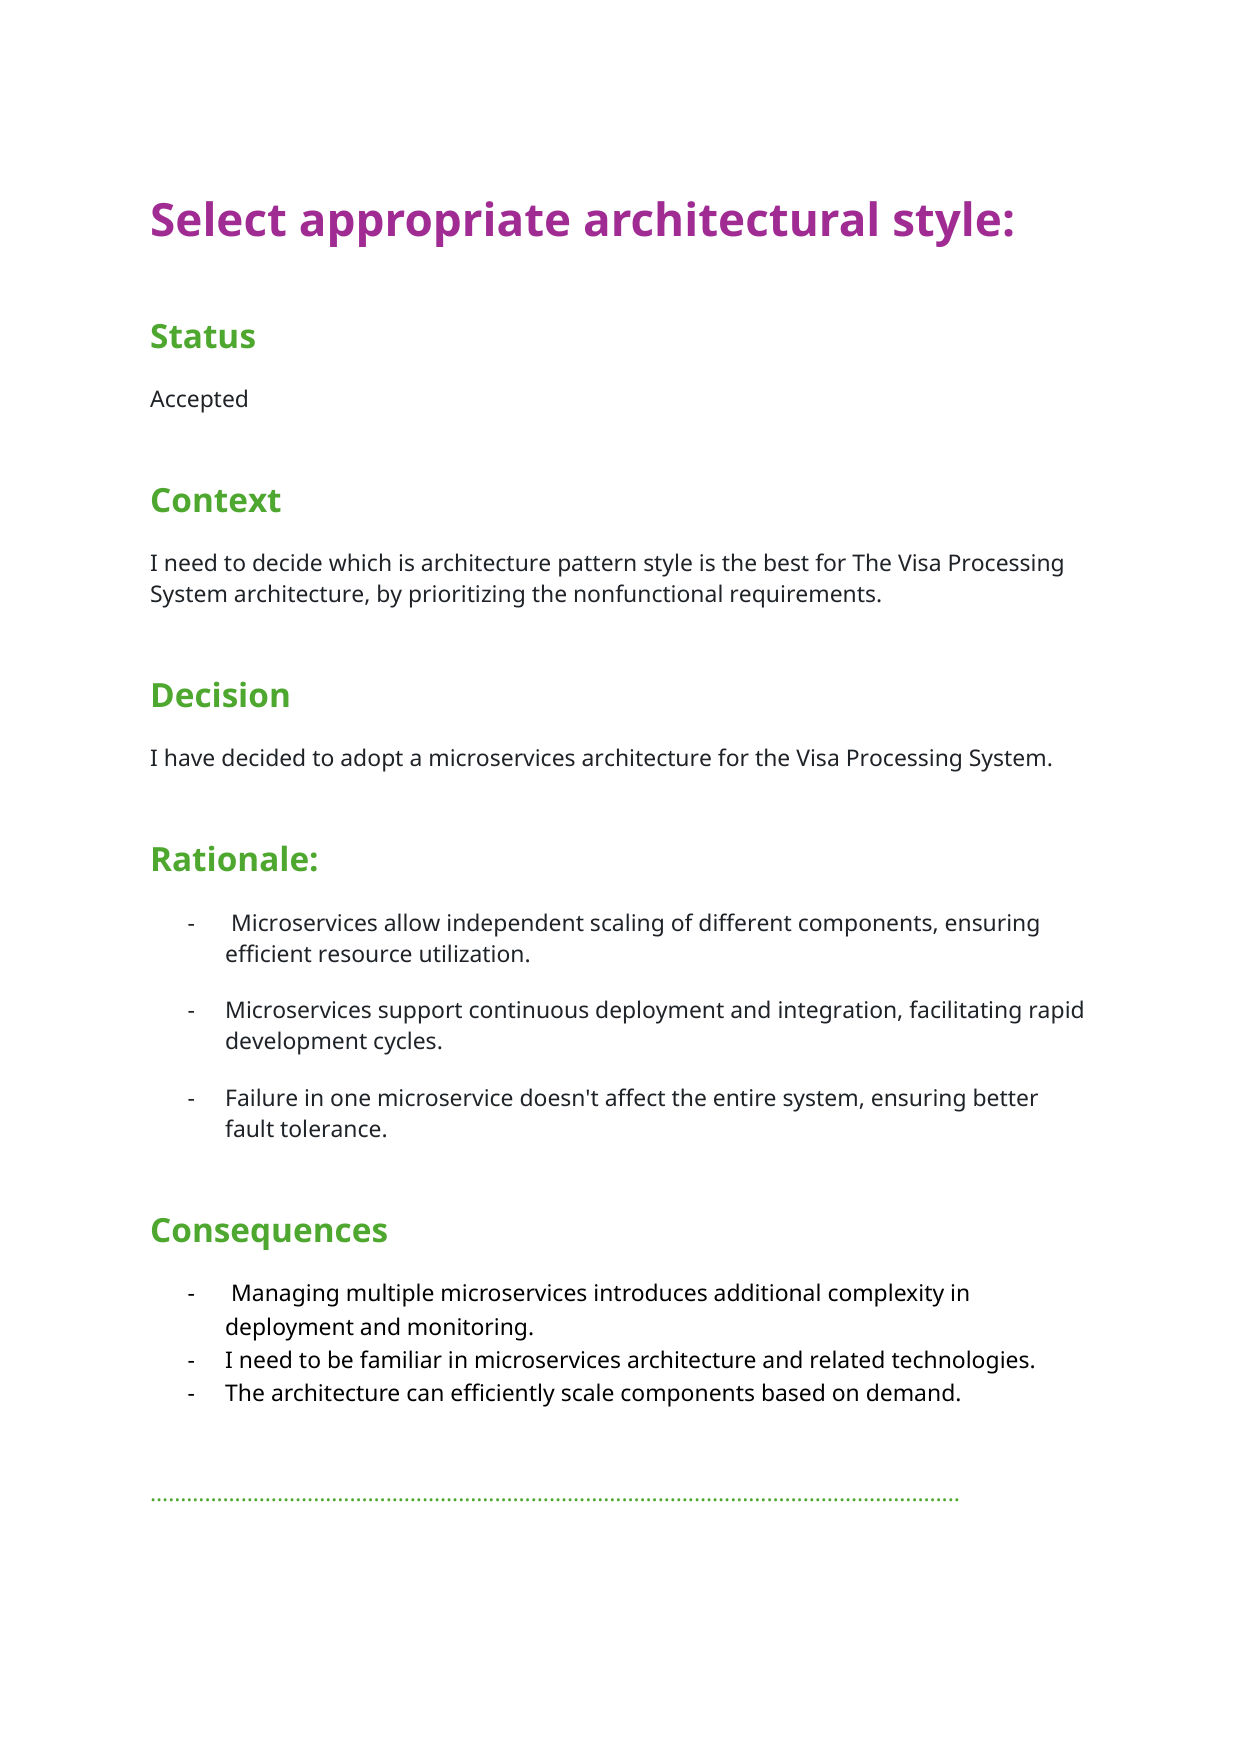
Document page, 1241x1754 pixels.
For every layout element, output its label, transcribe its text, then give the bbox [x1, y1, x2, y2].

list Failure in one microservice doesn't affect the entire system, ensuring better fault tolerance. [187, 1082, 1090, 1144]
subtitle Context [150, 477, 1090, 522]
text …………………………………………………………………………………………………………………….. [150, 1477, 1090, 1508]
subtitle Consequences [150, 1207, 1090, 1252]
subtitle Rationale: [150, 836, 1090, 882]
text I need to decide which is architecture pattern style is the best for The Visa Processing System architecture, by prioritizing the nonfunctional requirements. [150, 547, 1090, 609]
list Microservices support continuous deployment and integration, facilitating rapid development cycles. [187, 994, 1090, 1057]
subtitle Select appropriate architectural style: [150, 187, 1090, 250]
list Microservices allow independent scaling of different components, ensuring efficient resource utilization. [187, 907, 1090, 969]
text Accepted [150, 383, 1090, 414]
list Managing multiple microservices introduces additional complexity in deployment and monitoring. [187, 1277, 1090, 1342]
text I have decided to adopt a microservices architecture for the Visa Processing System. [150, 742, 1090, 774]
subtitle Status [150, 312, 1090, 358]
list I need to be familiar in microservices architecture and related technologies. [187, 1344, 1090, 1375]
list The architecture can efficiently scale components based on demand. [187, 1377, 1090, 1408]
subtitle Decision [150, 672, 1090, 717]
